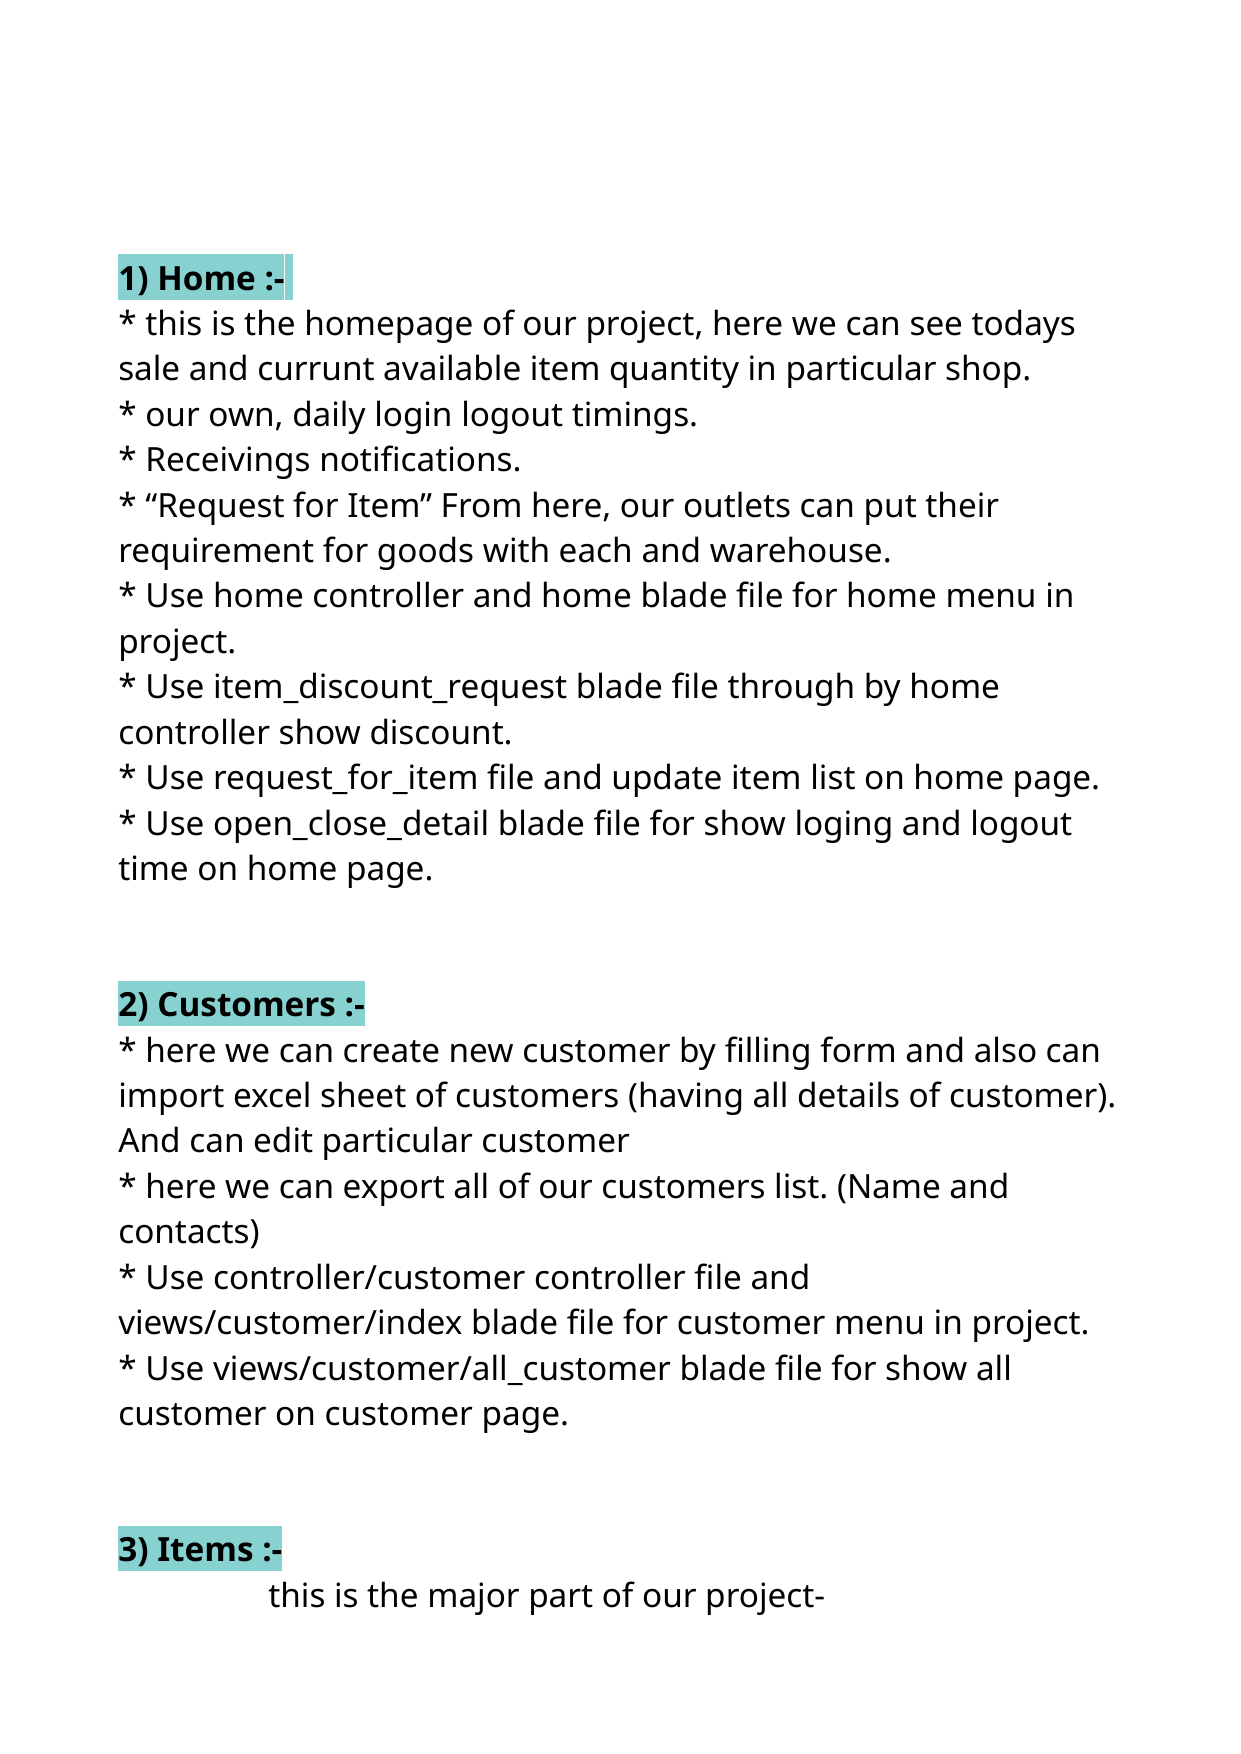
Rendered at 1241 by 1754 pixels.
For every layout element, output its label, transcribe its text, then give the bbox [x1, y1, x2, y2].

text * Use home controller and home blade file for home menu in project. [118, 572, 1122, 663]
text * our own, daily login logout timings. [118, 391, 1122, 436]
text 3) Items :- [118, 1526, 1122, 1571]
text * Use controller/customer controller file and views/customer/index blade file for customer menu in project. [118, 1253, 1122, 1344]
text 2) Customers :- [118, 981, 1122, 1026]
text * Receivings notifications. [118, 436, 1122, 481]
text And can edit particular customer [118, 1117, 1122, 1163]
text * this is the homepage of our project, here we can see todays sale and currunt available item quantity in particular shop. [118, 300, 1122, 391]
text * here we can create new customer by filling form and also can import excel sheet of customers (having all details of customer). [118, 1026, 1122, 1117]
text * here we can export all of our customers list. (Name and contacts) [118, 1163, 1122, 1253]
text * Use views/customer/all_customer blade file for show all customer on customer page. [118, 1344, 1122, 1435]
text * Use item_discount_request blade file through by home controller show discount. [118, 663, 1122, 754]
text * Use open_close_detail blade file for show loging and logout time on home page. [118, 799, 1122, 890]
text this is the major part of our project- [118, 1571, 1122, 1617]
text * Use request_for_item file and update item list on home page. [118, 754, 1122, 799]
text * “Request for Item” From here, our outlets can put their requirement for goods with each and warehouse. [118, 481, 1122, 572]
text 1) Home :- [118, 254, 1122, 300]
